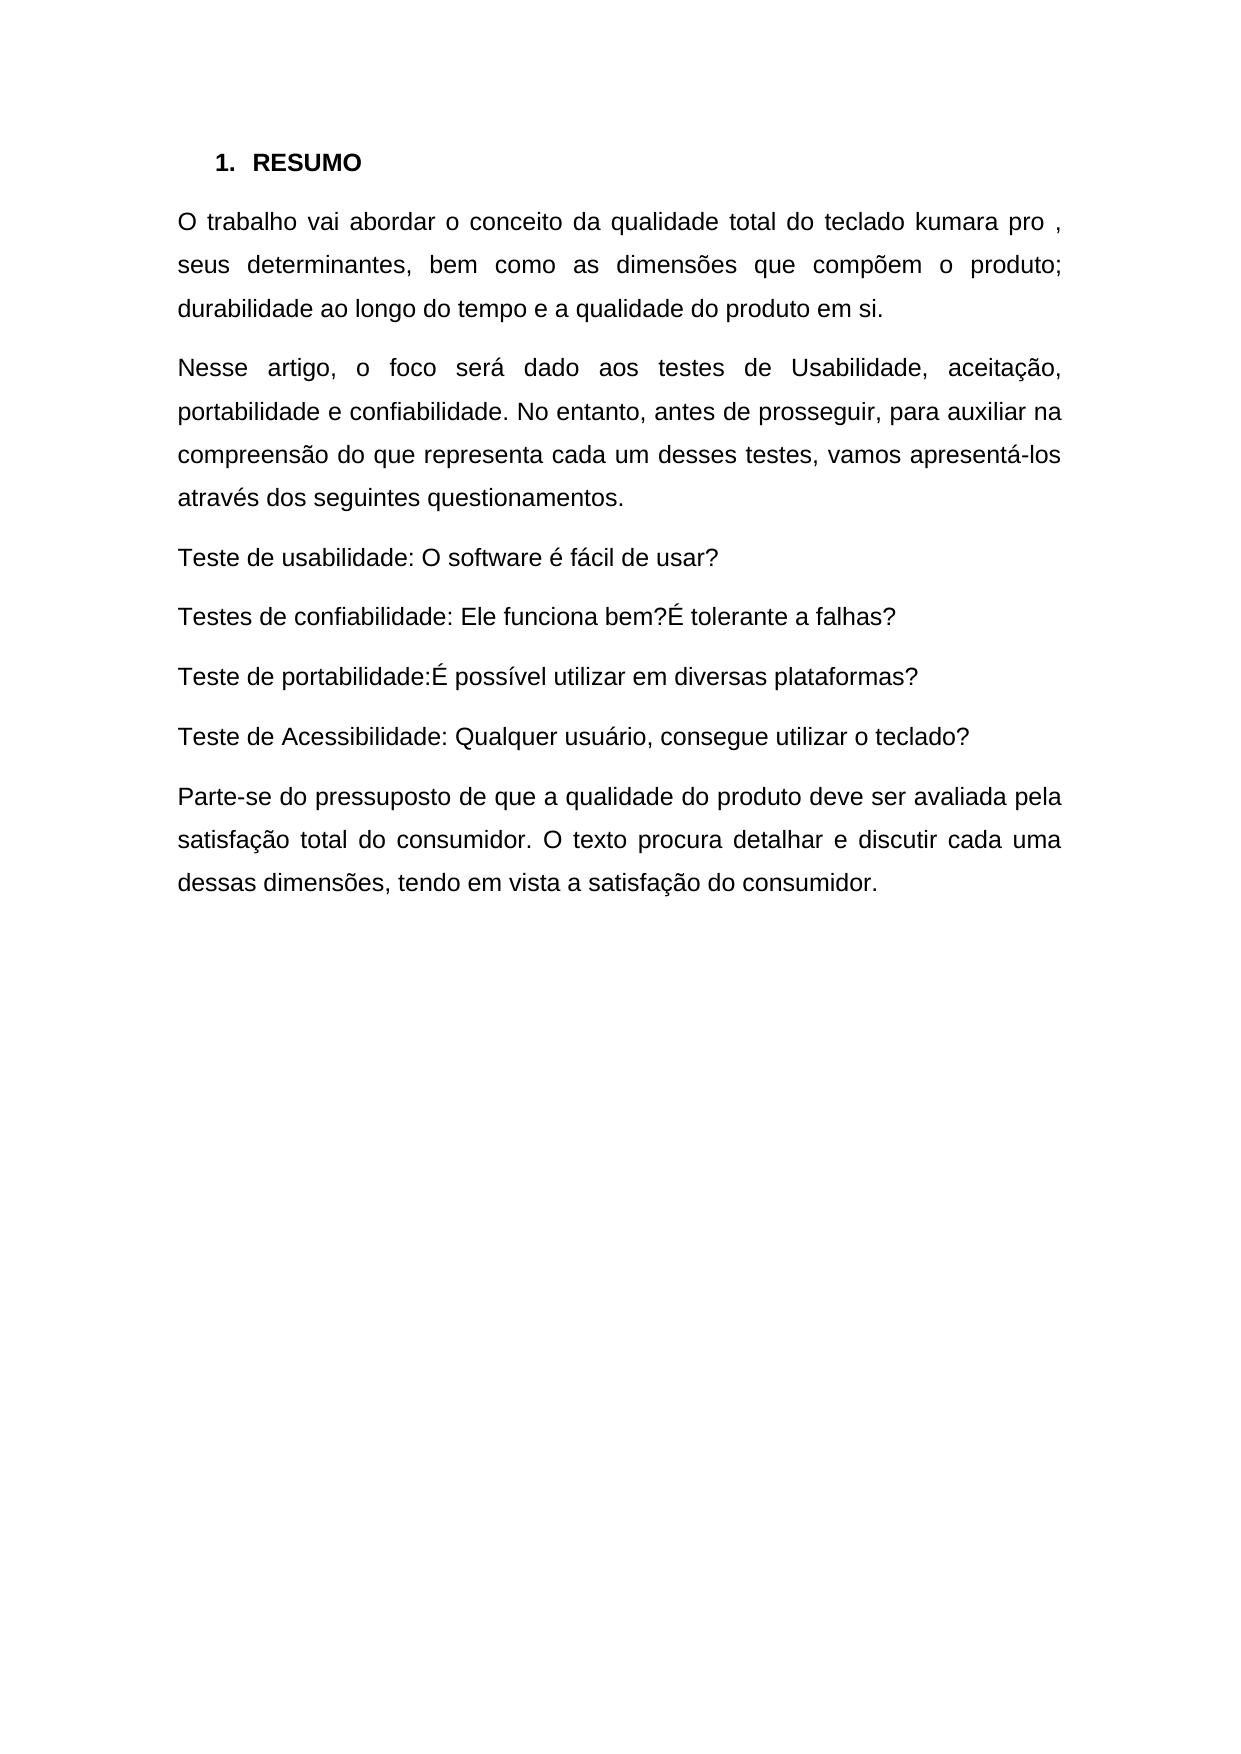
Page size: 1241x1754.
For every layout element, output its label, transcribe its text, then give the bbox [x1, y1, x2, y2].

text Parte-se do pressuposto de que a qualidade do produto deve ser avaliada pela satisfação total do consumidor. O texto procura detalhar e discutir cada uma dessas dimensões, tendo em vista a satisfação do consumidor. [177, 782, 1063, 897]
text Teste de Acessibilidade: Qualquer usuário, consegue utilizar o teclado? [177, 722, 1063, 751]
text O trabalho vai abordar o conceito da qualidade total do teclado kumara pro , seus determinantes, bem como as dimensões que compõem o produto; durabilidade ao longo do tempo e a qualidade do produto em si. [177, 207, 1063, 322]
text Testes de confiabilidade: Ele funciona bem?É tolerante a falhas? [177, 602, 1063, 631]
text Nesse artigo, o foco será dado aos testes de Usabilidade, aceitação, portabilidade e confiabilidade. No entanto, antes de prosseguir, para auxiliar na compreensão do que representa cada um desses testes, vamos apresentá-los através dos seguintes questionamentos. [177, 353, 1063, 512]
text Teste de usabilidade: O software é fácil de usar? [177, 543, 1063, 571]
subtitle RESUMO [215, 148, 1063, 176]
text Teste de portabilidade:É possível utilizar em diversas plataformas? [177, 662, 1063, 691]
